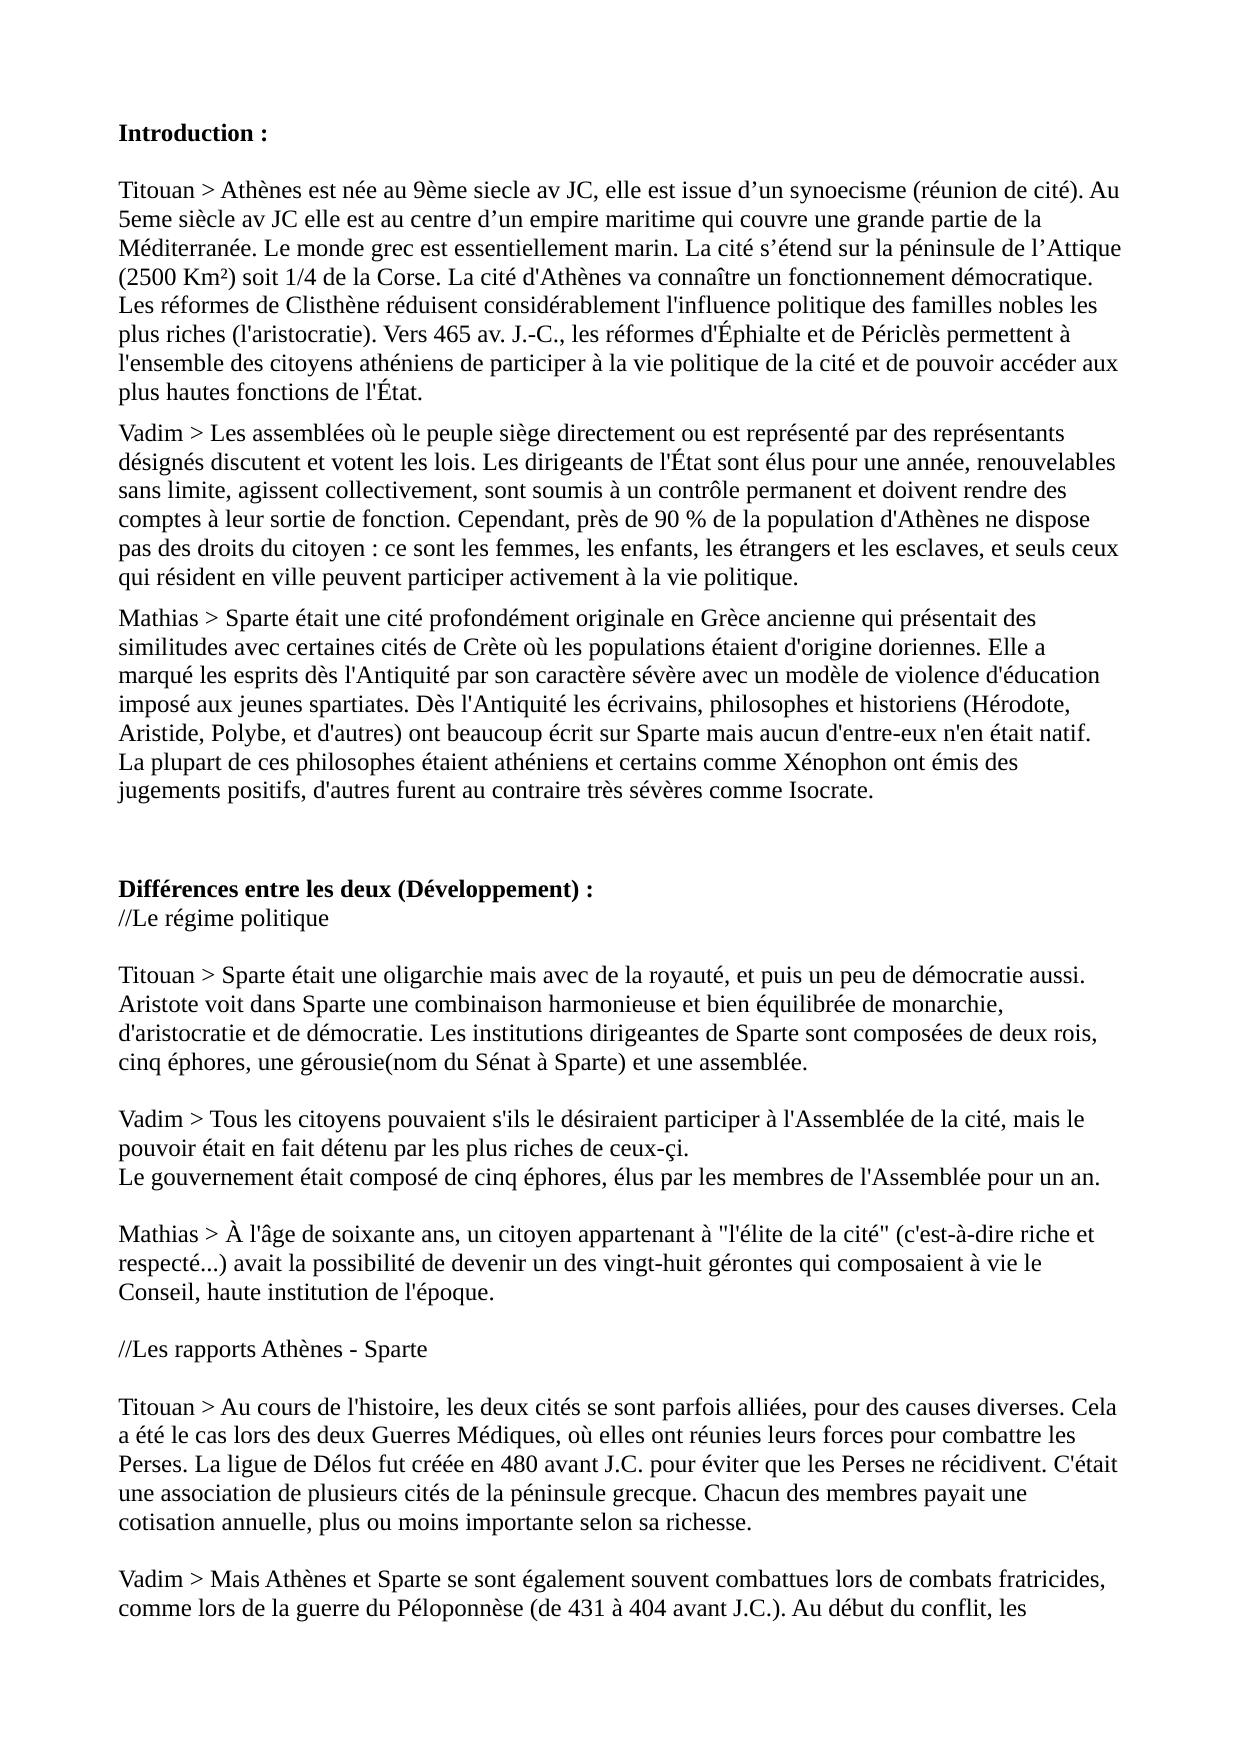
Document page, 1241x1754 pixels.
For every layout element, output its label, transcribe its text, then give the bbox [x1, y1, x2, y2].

text Vadim > Les assemblées où le peuple siège directement ou est représenté par des représentants désignés discutent et votent les lois. Les dirigeants de l'État sont élus pour une année, renouvelables sans limite, agissent collectivement, sont soumis à un contrôle permanent et doivent rendre des comptes à leur sortie de fonction. Cependant, près de 90 % de la population d'Athènes ne dispose pas des droits du citoyen : ce sont les femmes, les enfants, les étrangers et les esclaves, et seuls ceux qui résident en ville peuvent participer activement à la vie politique. [118, 418, 1122, 591]
text Titouan > Sparte était une oligarchie mais avec de la royauté, et puis un peu de démocratie aussi. Aristote voit dans Sparte une combinaison harmonieuse et bien équilibrée de monarchie, d'aristocratie et de démocratie. Les institutions dirigeantes de Sparte sont composées de deux rois, cinq éphores, une gérousie(nom du Sénat à Sparte) et une assemblée. [118, 961, 1122, 1076]
text Le gouvernement était composé de cinq éphores, élus par les membres de l'Assemblée pour un an. [118, 1162, 1122, 1191]
text //Les rapports Athènes - Sparte [118, 1334, 1122, 1363]
text Mathias > À l'âge de soixante ans, un citoyen appartenant à "l'élite de la cité" (c'est-à-dire riche et respecté...) avait la possibilité de devenir un des vingt-huit gérontes qui composaient à vie le Conseil, haute institution de l'époque. [118, 1219, 1122, 1306]
text Mathias > Sparte était une cité profondément originale en Grèce ancienne qui présentait des similitudes avec certaines cités de Crète où les populations étaient d'origine doriennes. Elle a marqué les esprits dès l'Antiquité par son caractère sévère avec un modèle de violence d'éducation imposé aux jeunes spartiates. Dès l'Antiquité les écrivains, philosophes et historiens (Hérodote, Aristide, Polybe, et d'autres) ont beaucoup écrit sur Sparte mais aucun d'entre-eux n'en était natif. La plupart de ces philosophes étaient athéniens et certains comme Xénophon ont émis des jugements positifs, d'autres furent au contraire très sévères comme Isocrate. [118, 603, 1122, 804]
text Différences entre les deux (Développement) : [118, 874, 1122, 903]
text Titouan > Au cours de l'histoire, les deux cités se sont parfois alliées, pour des causes diverses. Cela a été le cas lors des deux Guerres Médiques, où elles ont réunies leurs forces pour combattre les Perses. La ligue de Délos fut créée en 480 avant J.C. pour éviter que les Perses ne récidivent. C'était une association de plusieurs cités de la péninsule grecque. Chacun des membres payait une cotisation annuelle, plus ou moins importante selon sa richesse. [118, 1392, 1122, 1536]
text Vadim > Tous les citoyens pouvaient s'ils le désiraient participer à l'Assemblée de la cité, mais le pouvoir était en fait détenu par les plus riches de ceux-çi. [118, 1104, 1122, 1162]
text Titouan > Athènes est née au 9ème siecle av JC, elle est issue d’un synoecisme (réunion de cité). Au 5eme siècle av JC elle est au centre d’un empire maritime qui couvre une grande partie de la Méditerranée. Le monde grec est essentiellement marin. La cité s’étend sur la péninsule de l’Attique (2500 Km²) soit 1/4 de la Corse. La cité d'Athènes va connaître un fonctionnement démocratique. Les réformes de Clisthène réduisent considérablement l'influence politique des familles nobles les plus riches (l'aristocratie). Vers 465 av. J.-C., les réformes d'Éphialte et de Périclès permettent à l'ensemble des citoyens athéniens de participer à la vie politique de la cité et de pouvoir accéder aux plus hautes fonctions de l'État. [118, 176, 1122, 406]
text //Le régime politique [118, 903, 1122, 932]
text Vadim > Mais Athènes et Sparte se sont également souvent combattues lors de combats fratricides, comme lors de la guerre du Péloponnèse (de 431 à 404 avant J.C.). Au début du conflit, les [118, 1564, 1122, 1622]
text Introduction : [118, 118, 1122, 147]
